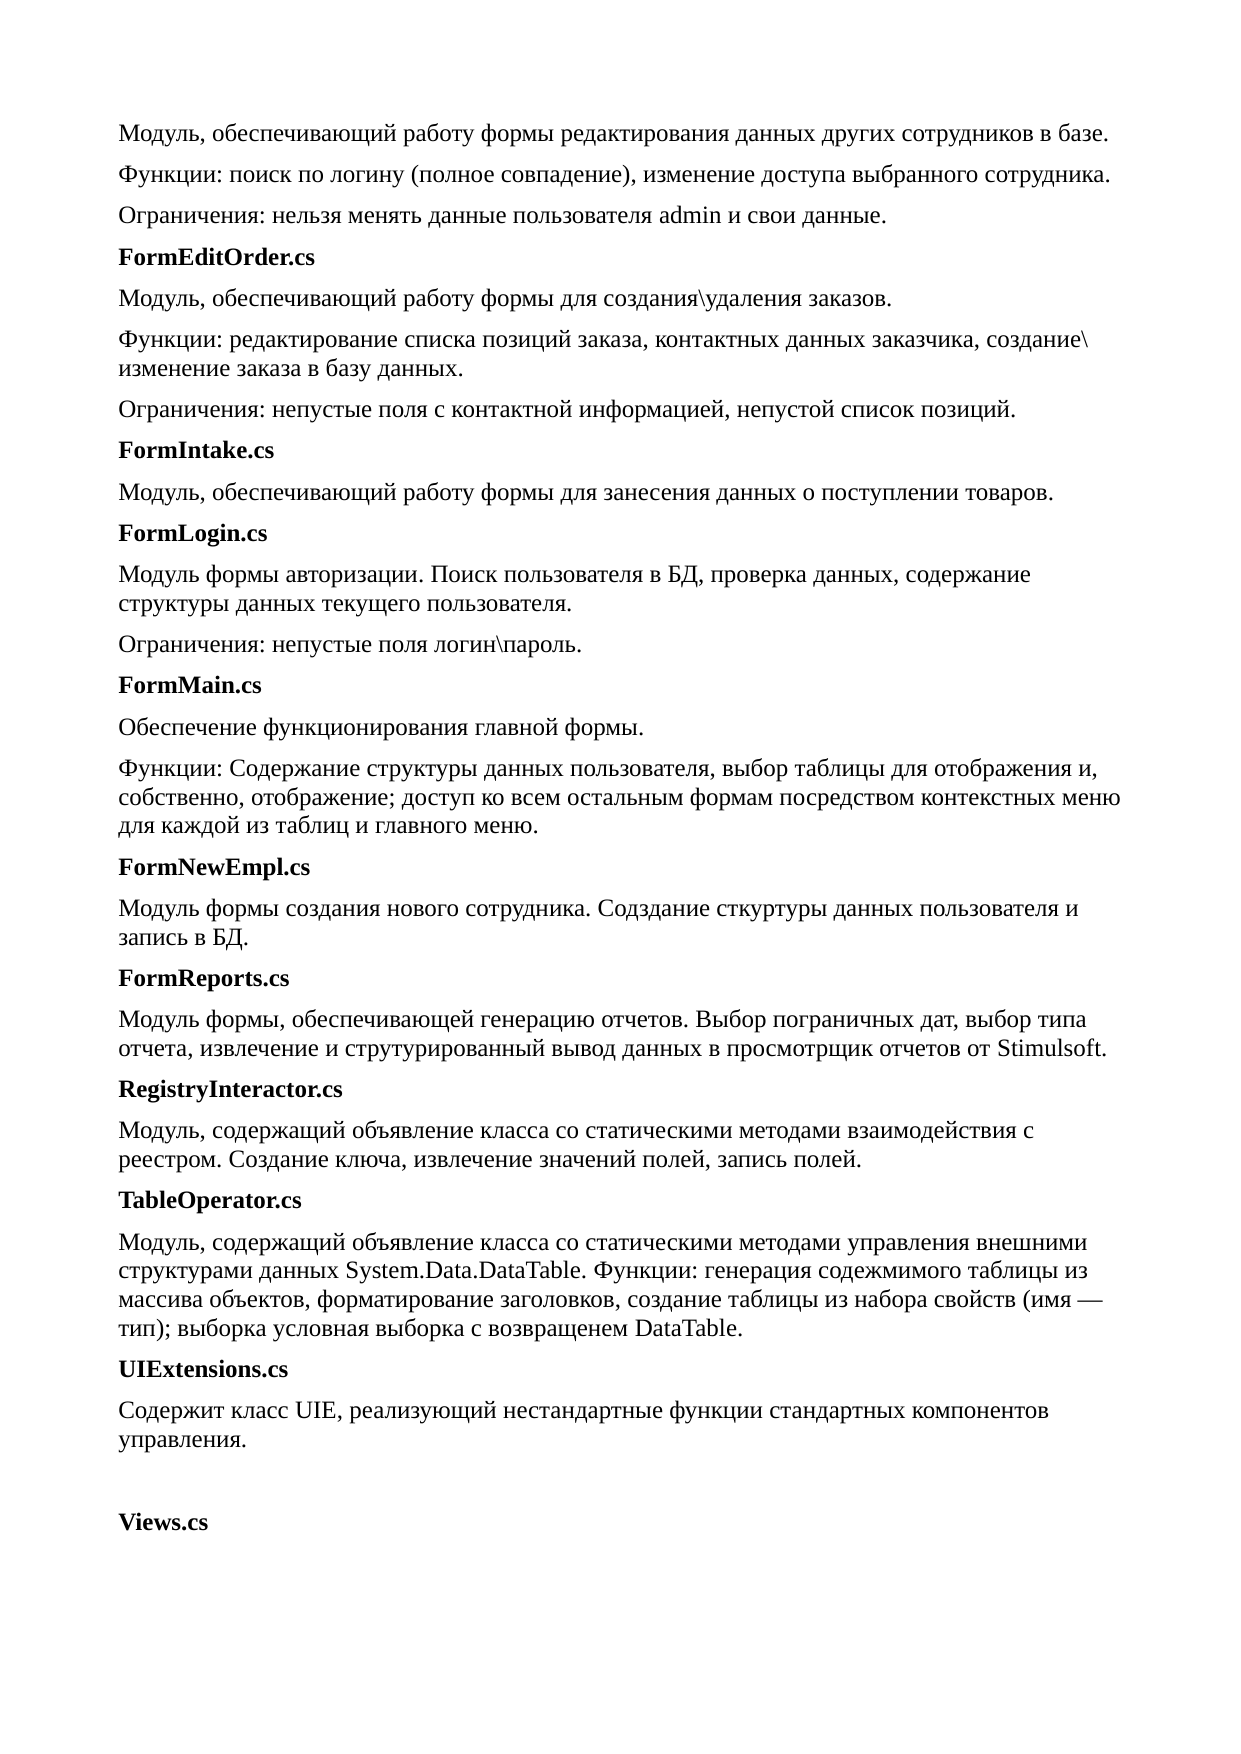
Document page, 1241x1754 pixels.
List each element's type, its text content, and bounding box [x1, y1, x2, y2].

text FormLogin.cs [118, 518, 1122, 547]
text TableOperator.cs [118, 1186, 1122, 1214]
text Модуль, обеспечивающий работу формы редактирования данных других сотрудников в базе. [118, 118, 1122, 147]
text Модуль формы создания нового сотрудника. Содздание сткуртуры данных пользователя и запись в БД. [118, 893, 1122, 951]
text Модуль формы, обеспечивающей генерацию отчетов. Выбор пограничных дат, выбор типа отчета, извлечение и струтурированный вывод данных в просмотрщик отчетов от Stimulsoft. [118, 1004, 1122, 1062]
text Модуль, содержащий объявление класса со статическими методами взаимодействия с реестром. Создание ключа, извлечение значений полей, запись полей. [118, 1116, 1122, 1173]
text UIExtensions.cs [118, 1354, 1122, 1383]
text FormReports.cs [118, 963, 1122, 992]
text FormIntake.cs [118, 436, 1122, 464]
text Обеспечение функционирования главной формы. [118, 712, 1122, 741]
text Модуль, обеспечивающий работу формы для занесения данных о поступлении товаров. [118, 477, 1122, 506]
text Модуль формы авторизации. Поиск пользователя в БД, проверка данных, содержание структуры данных текущего пользователя. [118, 559, 1122, 617]
text Модуль, обеспечивающий работу формы для создания\удаления заказов. [118, 283, 1122, 312]
text RegistryInteractor.cs [118, 1074, 1122, 1103]
text Содержит класс UIE, реализующий нестандартные функции стандартных компонентов управления. [118, 1396, 1122, 1453]
text Views.cs [118, 1507, 1122, 1536]
text Ограничения: непустые поля логин\пароль. [118, 629, 1122, 658]
text Ограничения: непустые поля с контактной информацией, непустой список позиций. [118, 394, 1122, 423]
text Функции: Содержание структуры данных пользователя, выбор таблицы для отображения и, собственно, отображение; доступ ко всем остальным формам посредством контекстных меню для каждой из таблиц и главного меню. [118, 753, 1122, 839]
text Функции: редактирование списка позиций заказа, контактных данных заказчика, создание\изменение заказа в базу данных. [118, 324, 1122, 382]
text FormEditOrder.cs [118, 242, 1122, 271]
text Ограничения: нельзя менять данные пользователя admin и свои данные. [118, 201, 1122, 229]
text FormNewEmpl.cs [118, 852, 1122, 881]
text Модуль, содержащий объявление класса со статическими методами управления внешними структурами данных System.Data.DataTable. Функции: генерация содежмимого таблицы из массива объектов, форматирование заголовков, создание таблицы из набора свойств (имя — тип); выборка условная выборка с возвращенем DataTable. [118, 1227, 1122, 1342]
text Функции: поиск по логину (полное совпадение), изменение доступа выбранного сотрудника. [118, 159, 1122, 188]
text FormMain.cs [118, 671, 1122, 699]
